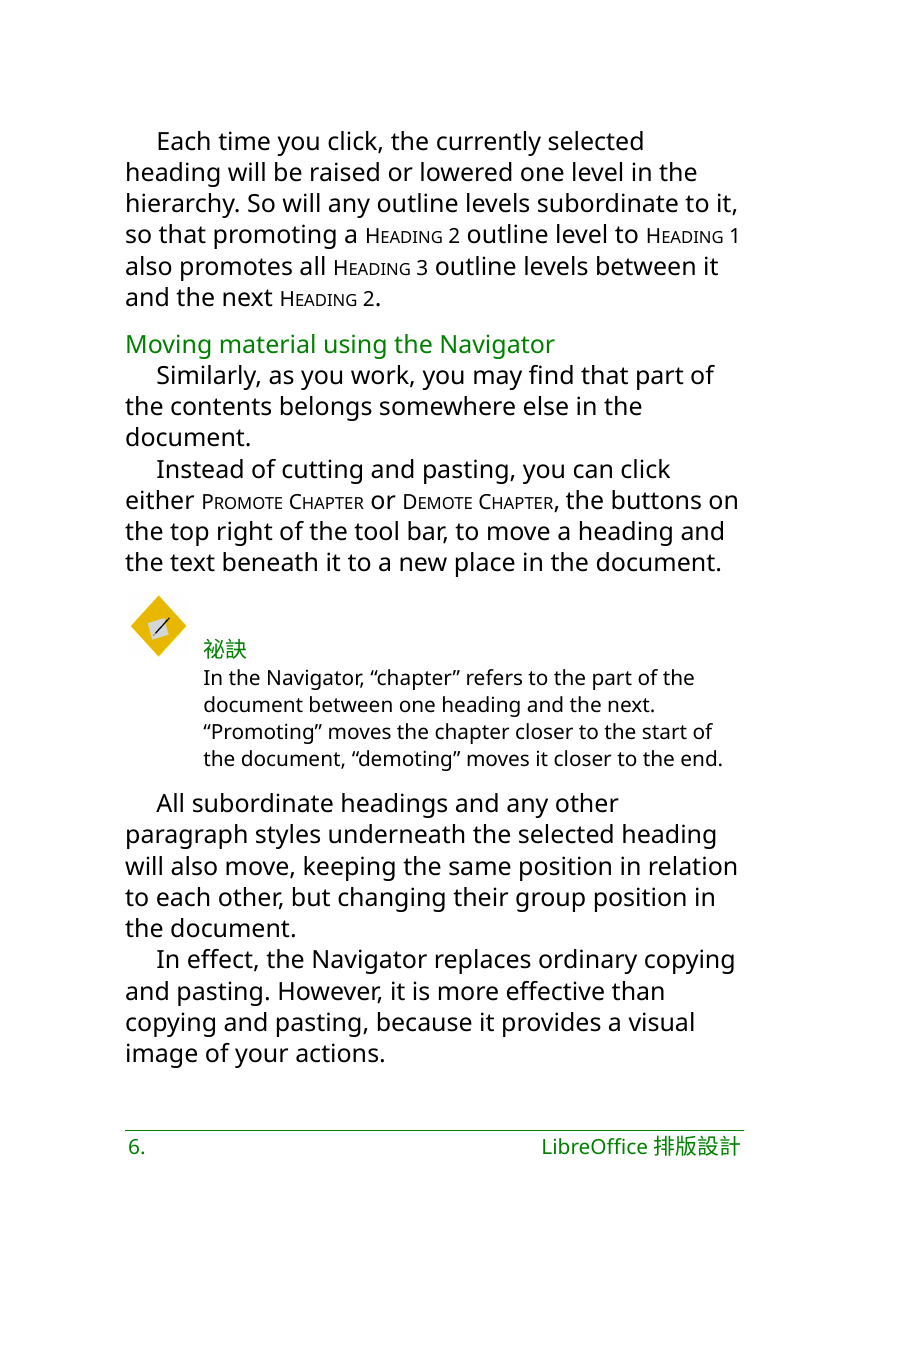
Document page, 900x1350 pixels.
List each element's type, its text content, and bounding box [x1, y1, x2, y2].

text In the Navigator, “chapter” refers to the part of the document between one heading and the next. “Promoting” moves the chapter closer to the start of the document, “demoting” moves it closer to the end. [203, 663, 744, 772]
text All subordinate headings and any other paragraph styles underneath the selected heading will also move, keeping the same position in relation to each other, but changing their group position in the document. [125, 787, 744, 944]
text Similarly, as you work, you may find that part of the contents belongs somewhere else in the document. [125, 359, 744, 453]
list 祕訣 [125, 594, 744, 663]
text Each time you click, the currently selected heading will be raised or lowered one level in the hierarchy. So will any outline levels subordinate to it, so that promoting a Heading 2 outline level to Heading 1 also promotes all Heading 3 outline levels between it and the next Heading 2. [125, 125, 744, 312]
subtitle Moving material using the Navigator [125, 328, 744, 359]
text In effect, the Navigator replaces ordinary copying and pasting. However, it is more effective than copying and pasting, because it provides a visual image of your actions. [125, 944, 744, 1069]
picture [126, 594, 189, 658]
text Instead of cutting and pasting, you can click either Promote Chapter or Demote Chapter, the buttons on the top right of the tool bar, to move a heading and the text beneath it to a new place in the document. [125, 453, 744, 578]
